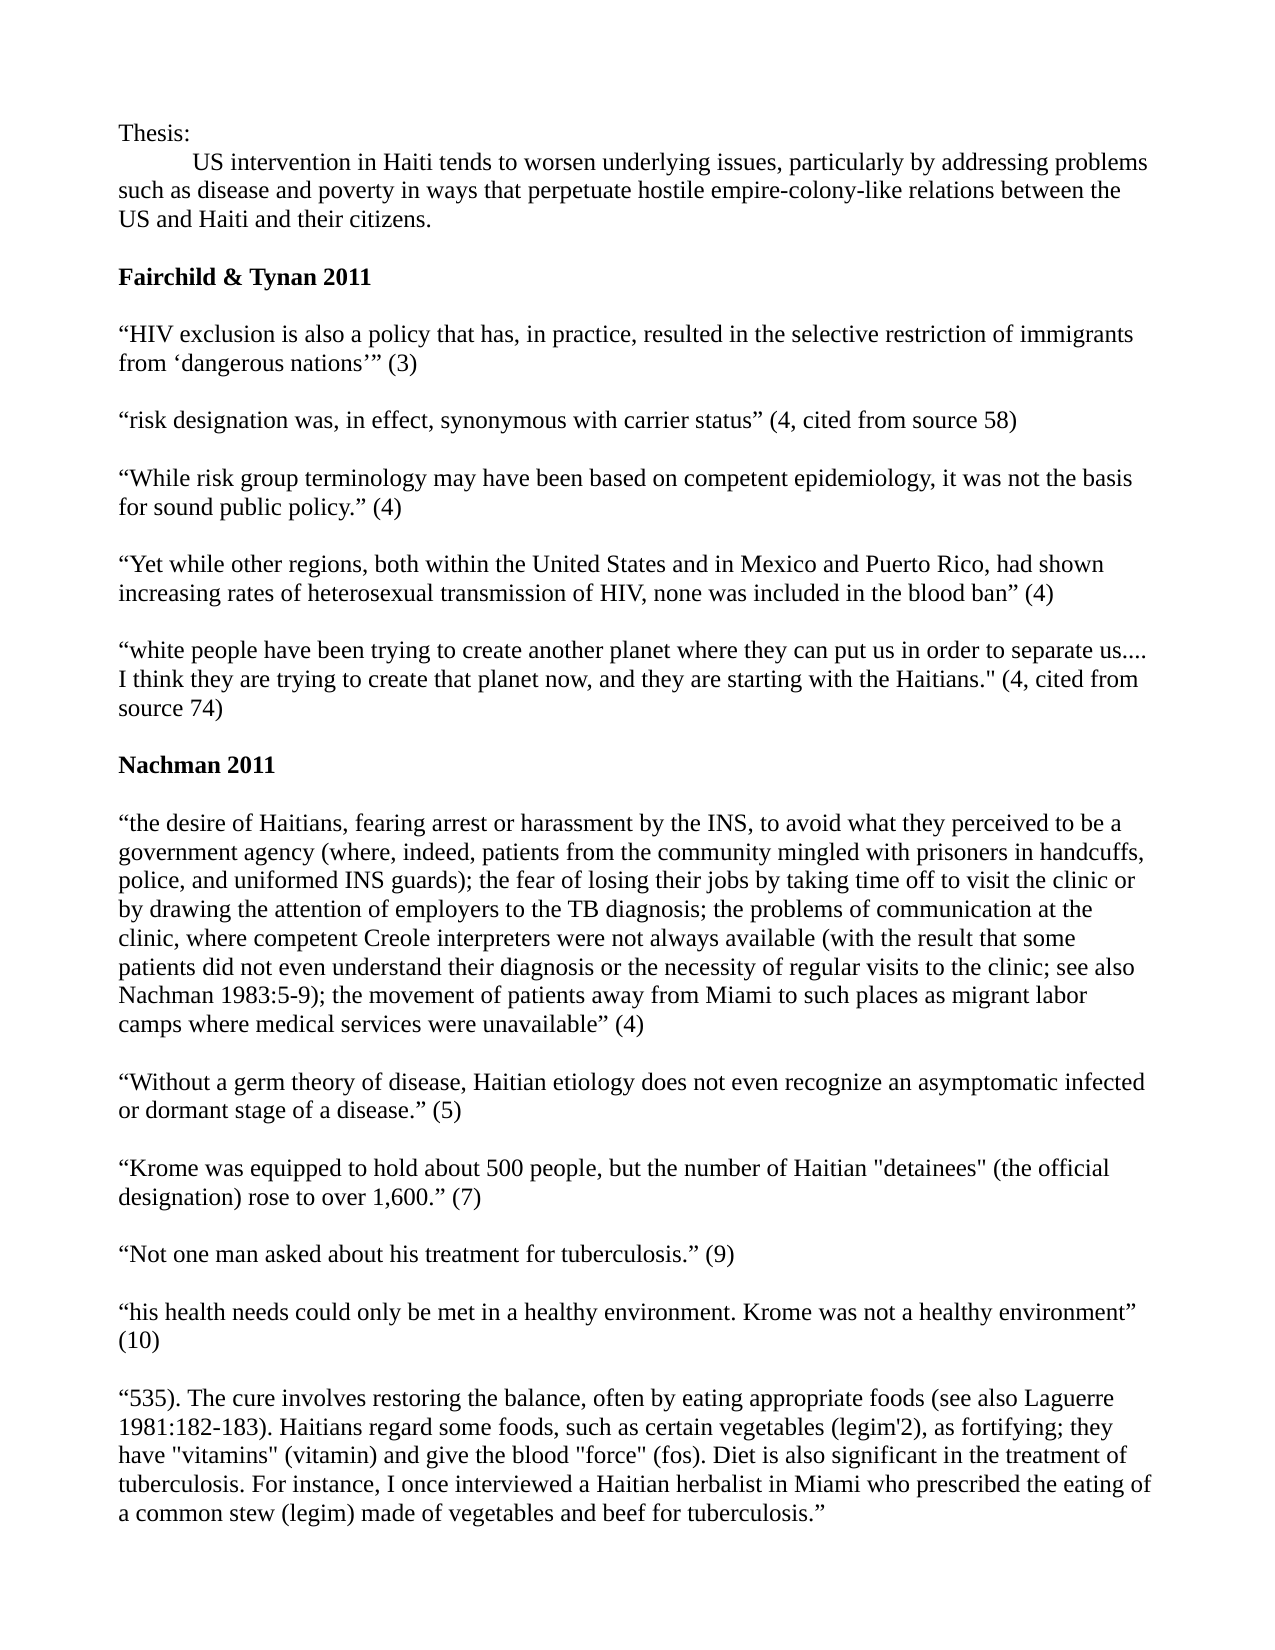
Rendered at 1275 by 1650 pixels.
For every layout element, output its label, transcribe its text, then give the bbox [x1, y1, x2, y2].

text “Krome was equipped to hold about 500 people, but the number of Haitian "detainees" (the official designation) rose to over 1,600.” (7) [118, 1153, 1157, 1211]
text “Without a germ theory of disease, Haitian etiology does not even recognize an asymptomatic infected or dormant stage of a disease.” (5) [118, 1067, 1157, 1124]
text “white people have been trying to create another planet where they can put us in order to separate us.... I think they are trying to create that planet now, and they are starting with the Haitians." (4, cited from source 74) [118, 636, 1157, 722]
text Nachman 2011 [118, 751, 1157, 779]
text “Not one man asked about his treatment for tuberculosis.” (9) [118, 1239, 1157, 1268]
text “While risk group terminology may have been based on competent epidemiology, it was not the basis for sound public policy.” (4) [118, 463, 1157, 521]
text “risk designation was, in effect, synonymous with carrier status” (4, cited from source 58) [118, 406, 1157, 434]
text US intervention in Haiti tends to worsen underlying issues, particularly by addressing problems such as disease and poverty in ways that perpetuate hostile empire-colony-like relations between the US and Haiti and their citizens. [118, 147, 1157, 233]
text “the desire of Haitians, fearing arrest or harassment by the INS, to avoid what they perceived to be a government agency (where, indeed, patients from the community mingled with prisoners in handcuffs, police, and uniformed INS guards); the fear of losing their jobs by taking time off to visit the clinic or by drawing the attention of employers to the TB diagnosis; the problems of communication at the clinic, where competent Creole interpreters were not always available (with the result that some patients did not even understand their diagnosis or the necessity of regular visits to the clinic; see also Nachman 1983:5-9); the movement of patients away from Miami to such places as migrant labor camps where medical services were unavailable” (4) [118, 808, 1157, 1038]
text “535). The cure involves restoring the balance, often by eating appropriate foods (see also Laguerre 1981:182-183). Haitians regard some foods, such as certain vegetables (legim'2), as fortifying; they have "vitamins" (vitamin) and give the blood "force" (fos). Diet is also significant in the treatment of tuberculosis. For instance, I once interviewed a Haitian herbalist in Miami who prescribed the eating of a common stew (legim) made of vegetables and beef for tuberculosis.” [118, 1383, 1157, 1527]
text Thesis: [118, 118, 1157, 147]
text Fairchild & Tynan 2011 [118, 262, 1157, 291]
text “HIV exclusion is also a policy that has, in practice, resulted in the selective restriction of immigrants from ‘dangerous nations’” (3) [118, 319, 1157, 377]
text “his health needs could only be met in a healthy environment. Krome was not a healthy environment” (10) [118, 1297, 1157, 1354]
text “Yet while other regions, both within the United States and in Mexico and Puerto Rico, had shown increasing rates of heterosexual transmission of HIV, none was included in the blood ban” (4) [118, 549, 1157, 607]
